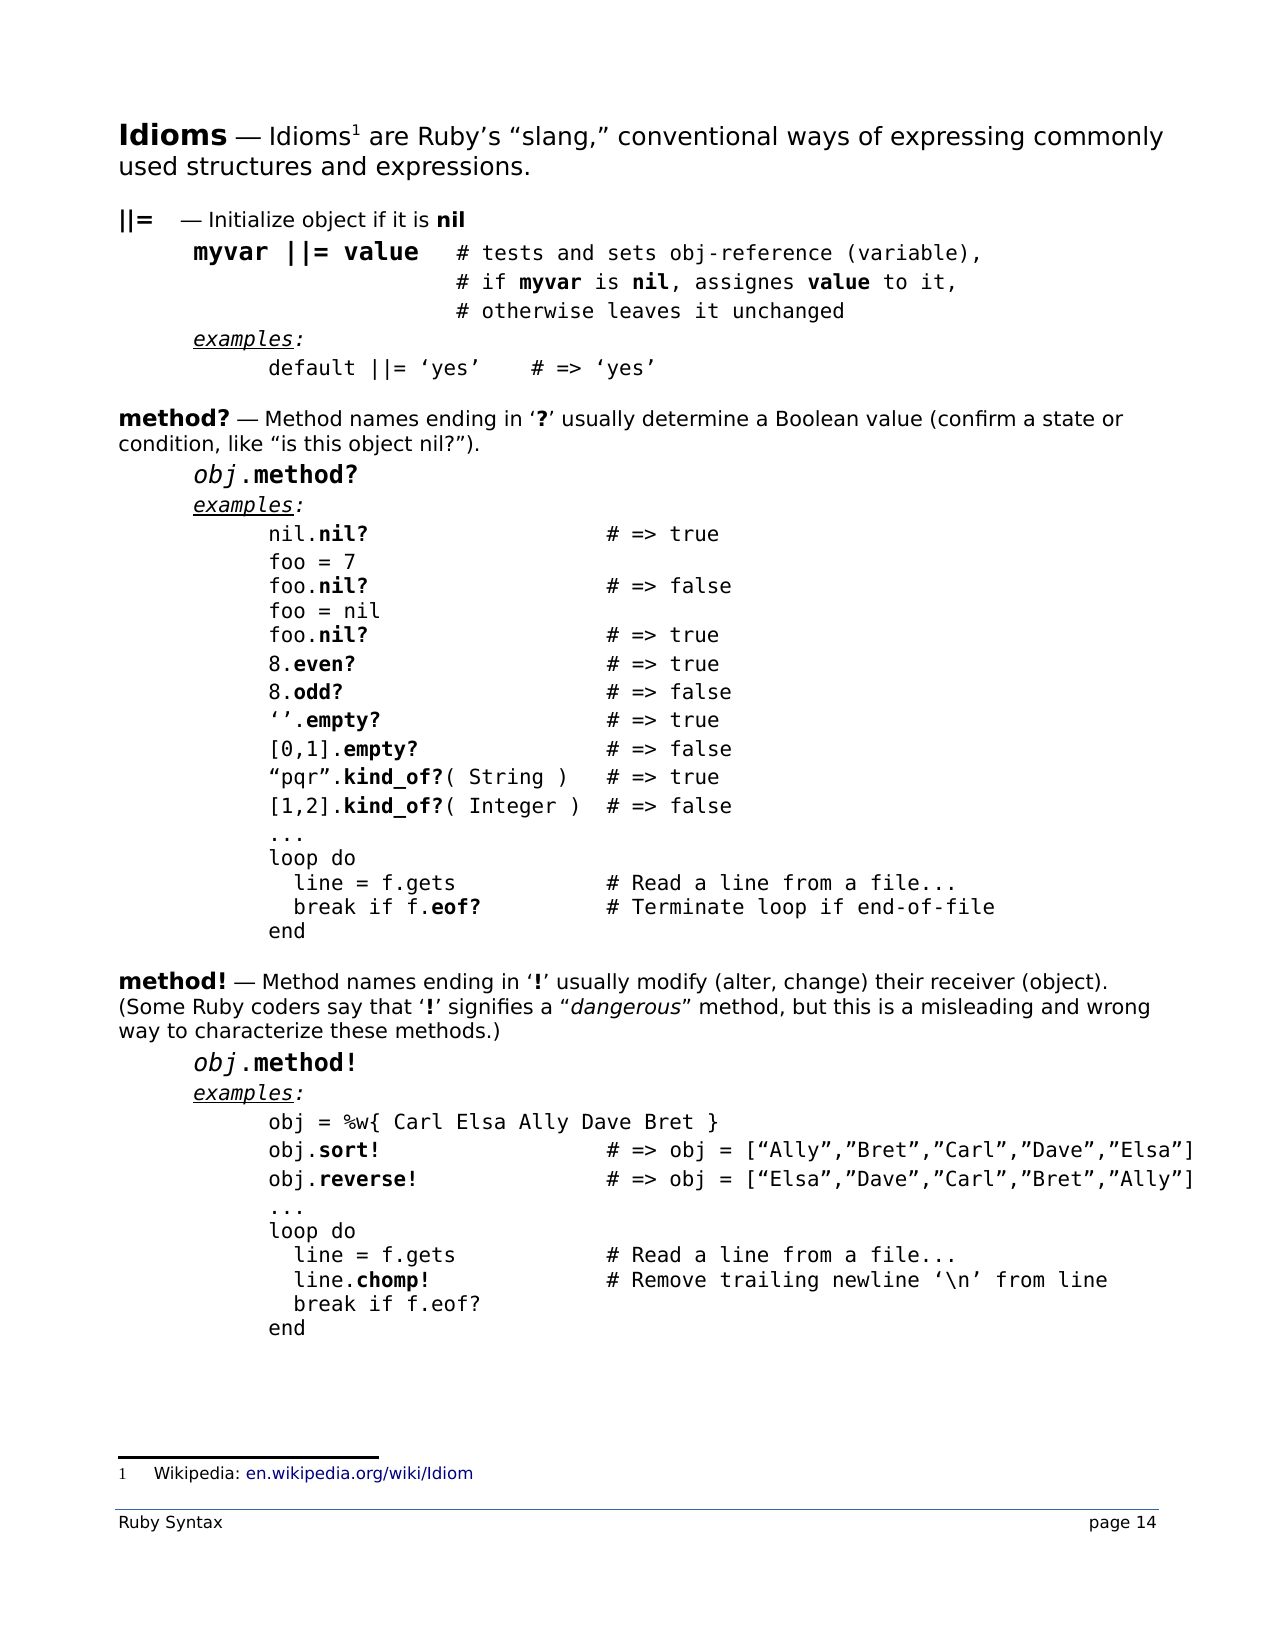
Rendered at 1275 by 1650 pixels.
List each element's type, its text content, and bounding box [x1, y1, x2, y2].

text ||= ― Initialize object if it is nil [118, 206, 1157, 233]
text end [268, 919, 1207, 943]
text 8.odd? # => false [268, 680, 1157, 704]
text ‘’.empty? # => true [268, 708, 1157, 733]
text line.chomp! # Remove trailing newline ‘\n’ from line [268, 1268, 1207, 1292]
text obj = %w{ Carl Elsa Ally Dave Bret } [268, 1110, 1157, 1134]
text line = f.gets # Read a line from a file... [268, 871, 1207, 895]
text foo = nil [268, 599, 1157, 623]
text obj.method? [193, 460, 1157, 489]
text examples: [193, 493, 1157, 518]
text [1,2].kind_of?( Integer ) # => false [268, 794, 1157, 818]
text end [268, 1316, 1207, 1341]
text # if myvar is nil, assignes value to it, [193, 270, 1157, 295]
text method! ― Method names ending in ‘!’ usually modify (alter, change) their receiver (object). (Some Ruby coders say that ‘!’ signifies a “dangerous” method, but this is a misleading and wrong way to characterize these methods.) [118, 968, 1157, 1044]
text loop do [268, 1219, 1207, 1243]
text foo = 7 [268, 550, 1157, 574]
text default ||= ‘yes’ # => ‘yes’ [268, 356, 1157, 380]
text method? ― Method names ending in ‘?’ usually determine a Boolean value (confirm a state or condition, like “is this object nil?”). [118, 405, 1157, 456]
text “pqr”.kind_of?( String ) # => true [268, 765, 1157, 789]
text nil.nil? # => true [268, 522, 1157, 546]
text myvar ||= value # tests and sets obj-reference (variable), [193, 237, 1157, 266]
text foo.nil? # => false [268, 574, 1157, 599]
text obj.sort! # => obj = [“Ally”,”Bret”,”Carl”,”Dave”,”Elsa”] [268, 1138, 1207, 1162]
text obj.method! [193, 1048, 1157, 1077]
text examples: [193, 327, 1157, 352]
text line = f.gets # Read a line from a file... [268, 1243, 1207, 1268]
text [0,1].empty? # => false [268, 737, 1157, 761]
text break if f.eof? # Terminate loop if end-of-file [268, 895, 1207, 919]
text examples: [193, 1081, 1157, 1106]
text Wikipedia: en.wikipedia.org/wiki/Idiom [118, 1463, 1157, 1483]
text ... [268, 1195, 1207, 1219]
text ... [268, 822, 1207, 846]
text obj.reverse! # => obj = [“Elsa”,”Dave”,”Carl”,”Bret”,”Ally”] [268, 1167, 1207, 1191]
text foo.nil? # => true [268, 623, 1157, 647]
text 8.even? # => true [268, 652, 1157, 676]
text loop do [268, 846, 1207, 871]
text Idioms ― Idioms are Ruby’s “slang,” conventional ways of expressing commonly used structures and expressions. [118, 118, 1207, 181]
text break if f.eof? [268, 1292, 1207, 1316]
text # otherwise leaves it unchanged [193, 299, 1157, 323]
